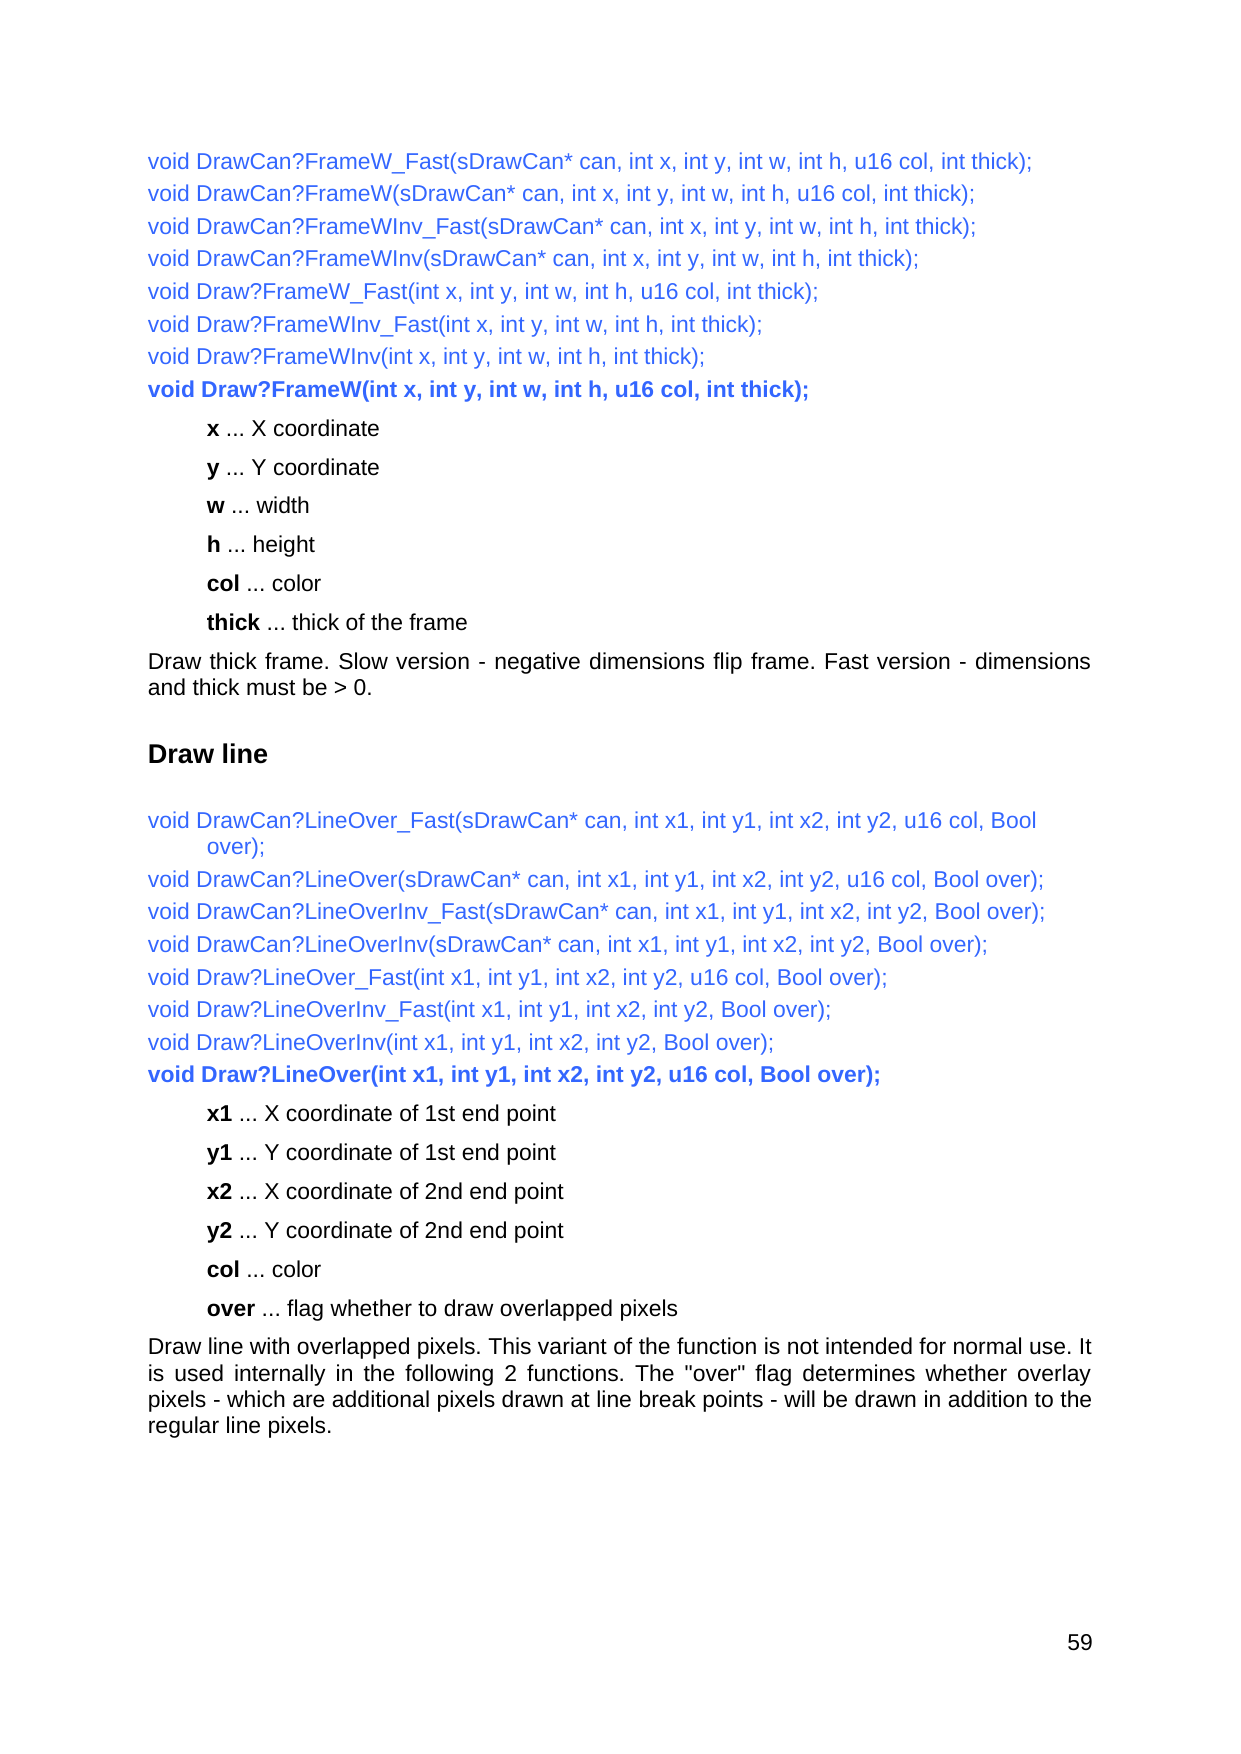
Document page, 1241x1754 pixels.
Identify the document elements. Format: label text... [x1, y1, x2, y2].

text y1 ... Y coordinate of 1st end point [148, 1139, 1093, 1165]
text x ... X coordinate [148, 415, 1093, 441]
text void Draw?FrameWInv_Fast(int x, int y, int w, int h, int thick); [148, 311, 1093, 337]
text void DrawCan?LineOverInv(sDrawCan* can, int x1, int y1, int x2, int y2, Bool over); [148, 931, 1093, 957]
text void Draw?LineOverInv_Fast(int x1, int y1, int x2, int y2, Bool over); [148, 996, 1093, 1022]
text over ... flag whether to draw overlapped pixels [148, 1294, 1093, 1321]
text void DrawCan?FrameWInv(sDrawCan* can, int x, int y, int w, int h, int thick); [148, 245, 1093, 272]
text void DrawCan?FrameW_Fast(sDrawCan* can, int x, int y, int w, int h, u16 col, int thick); [148, 148, 1093, 174]
text w ... width [148, 492, 1093, 519]
text void Draw?LineOverInv(int x1, int y1, int x2, int y2, Bool over); [148, 1029, 1093, 1055]
text void DrawCan?LineOver_Fast(sDrawCan* can, int x1, int y1, int x2, int y2, u16 col, Bool over); [148, 807, 1093, 859]
text void Draw?LineOver(int x1, int y1, int x2, int y2, u16 col, Bool over); [148, 1061, 1093, 1088]
text Draw line with overlapped pixels. This variant of the function is not intended for normal use. It is used internally in the following 2 functions. The "over" flag determines whether overlay pixels - which are additional pixels drawn at line break points - will be drawn in addition to the regular line pixels. [148, 1333, 1093, 1439]
text void DrawCan?LineOver(sDrawCan* can, int x1, int y1, int x2, int y2, u16 col, Bool over); [148, 866, 1093, 892]
text y2 ... Y coordinate of 2nd end point [148, 1217, 1093, 1243]
text void DrawCan?LineOverInv_Fast(sDrawCan* can, int x1, int y1, int x2, int y2, Bool over); [148, 898, 1093, 925]
text col ... color [148, 570, 1093, 596]
text void Draw?LineOver_Fast(int x1, int y1, int x2, int y2, u16 col, Bool over); [148, 963, 1093, 990]
subtitle Draw line [148, 738, 1093, 769]
text void DrawCan?FrameW(sDrawCan* can, int x, int y, int w, int h, u16 col, int thick); [148, 180, 1093, 207]
text col ... color [148, 1256, 1093, 1282]
text x1 ... X coordinate of 1st end point [148, 1100, 1093, 1127]
text void Draw?FrameWInv(int x, int y, int w, int h, int thick); [148, 343, 1093, 369]
text h ... height [148, 531, 1093, 558]
text Draw thick frame. Slow version - negative dimensions flip frame. Fast version - dimensions and thick must be > 0. [148, 648, 1093, 701]
text y ... Y coordinate [148, 453, 1093, 480]
text void Draw?FrameW_Fast(int x, int y, int w, int h, u16 col, int thick); [148, 278, 1093, 304]
text void DrawCan?FrameWInv_Fast(sDrawCan* can, int x, int y, int w, int h, int thick); [148, 213, 1093, 239]
text x2 ... X coordinate of 2nd end point [148, 1178, 1093, 1204]
text void Draw?FrameW(int x, int y, int w, int h, u16 col, int thick); [148, 376, 1093, 402]
text thick ... thick of the frame [148, 609, 1093, 635]
